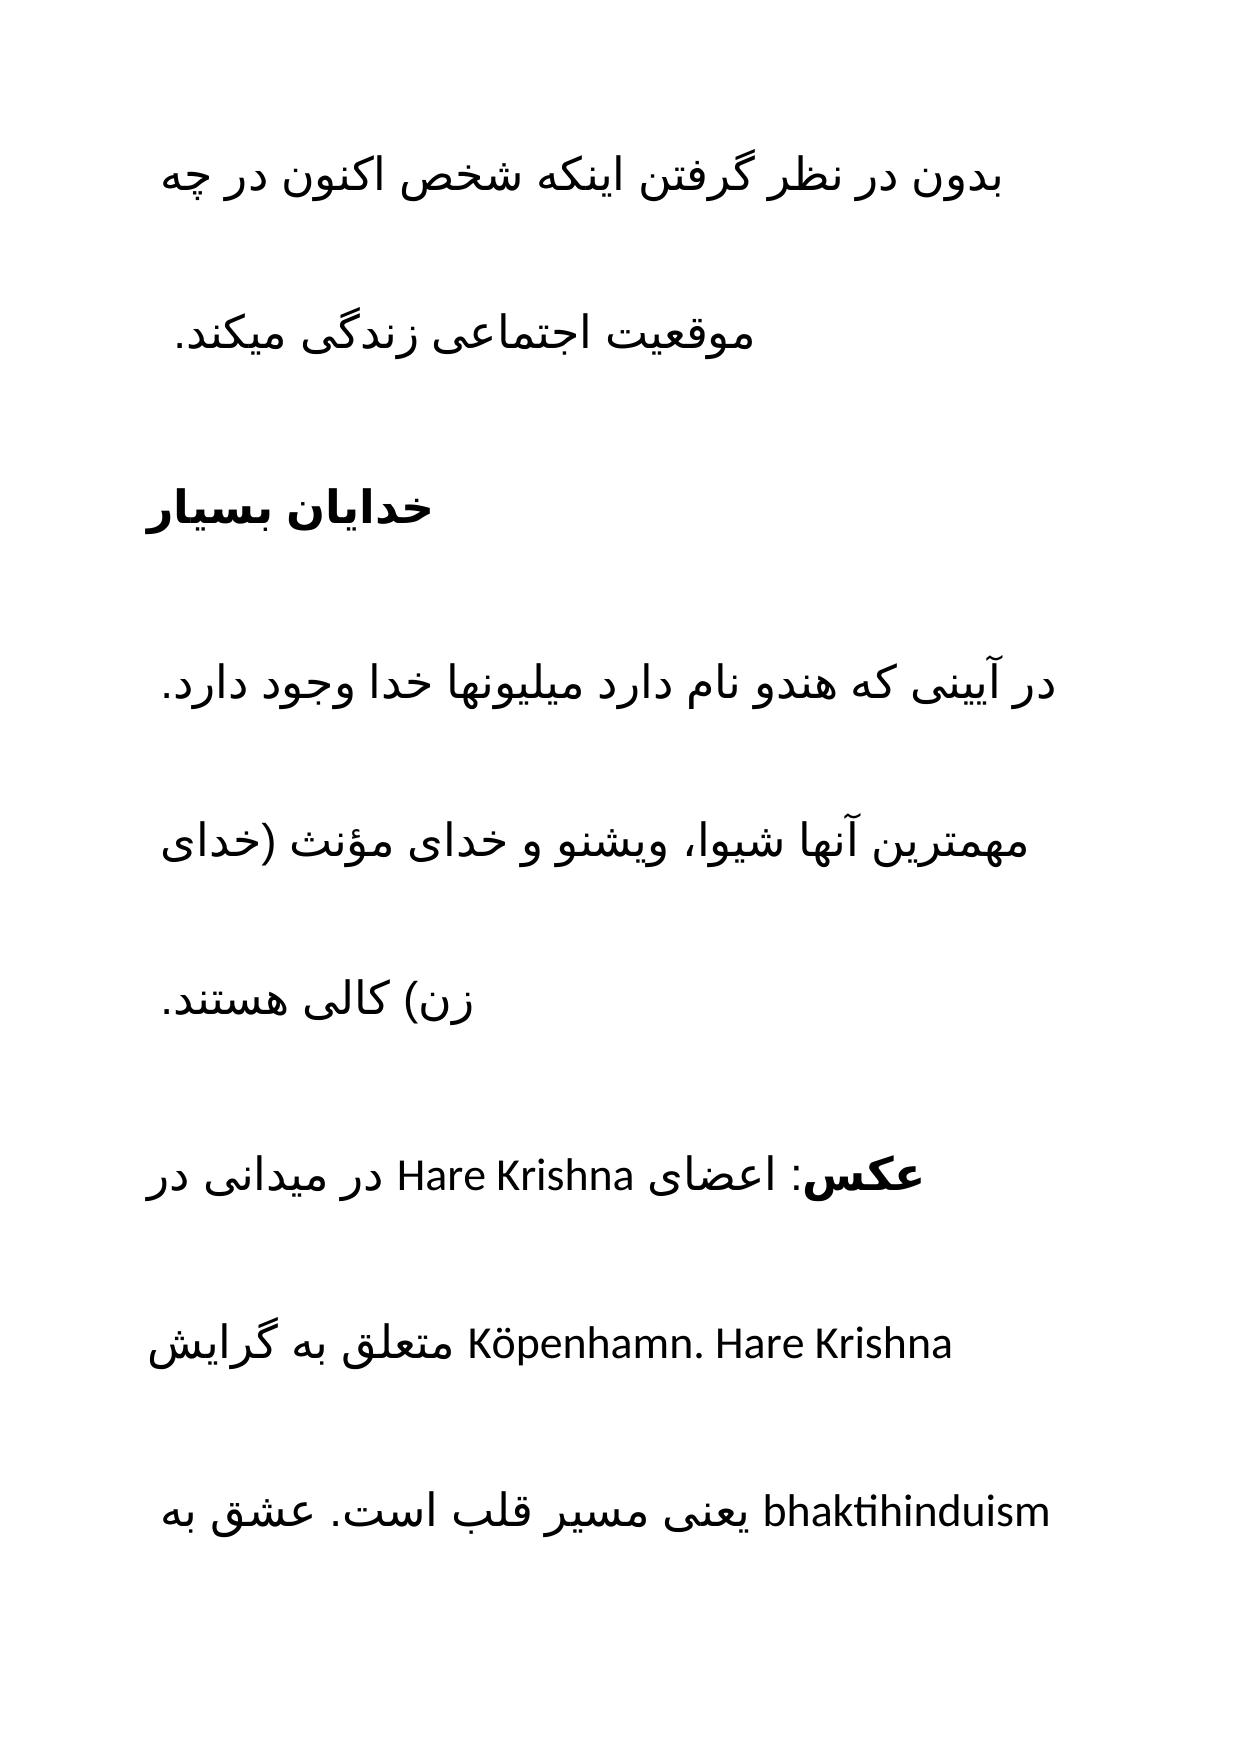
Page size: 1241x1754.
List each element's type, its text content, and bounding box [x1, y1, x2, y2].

text در آیینی که هندو نام دارد میلیونها خدا وجود دارد. مهمترین آنها شیوا، ویشنو و خدای مؤنث (خدای زن) کالی هستند. [148, 655, 1093, 1024]
text مسیر قلب: این مسیر در مورد عشق به خداست. در اینجا احساسات اهمیت دارند. روح انسان میتواند از طریق احساسات قوی به خدا بازگردد. این روش bhakti نام دارد و متداول ترین شکل هندو در هندوستان است، بخصوص در میان فقرا. در این گرایش (bhaktihinduism) تاکید میشود که همه انسانها میتوانند مستقیم به هدف زندگی برسند بدون اینکه بازتولدهای بسیار داشته باشند، بدون در نظر گرفتن اینکه شخص اکنون در چه موقعیت اجتماعی زندگی میکند. [148, 148, 1093, 358]
text عکس: اعضای Hare Krishna در میدانی در Köpenhamn. Hare Krishna متعلق به گرایش bhaktihinduism یعنی مسیر قلب است. عشق به خدا میتواند باعث رستگاری شود. این اعضا در یک مجموعه صومعه زندگی میکنند. آنها تنها گیاهخواری میکنند و رستورانهای زیادی دارند که منوهایشان همین غذاهای گیاهی هستند. [148, 1146, 1093, 1538]
text خدایان بسیار [148, 481, 1093, 533]
